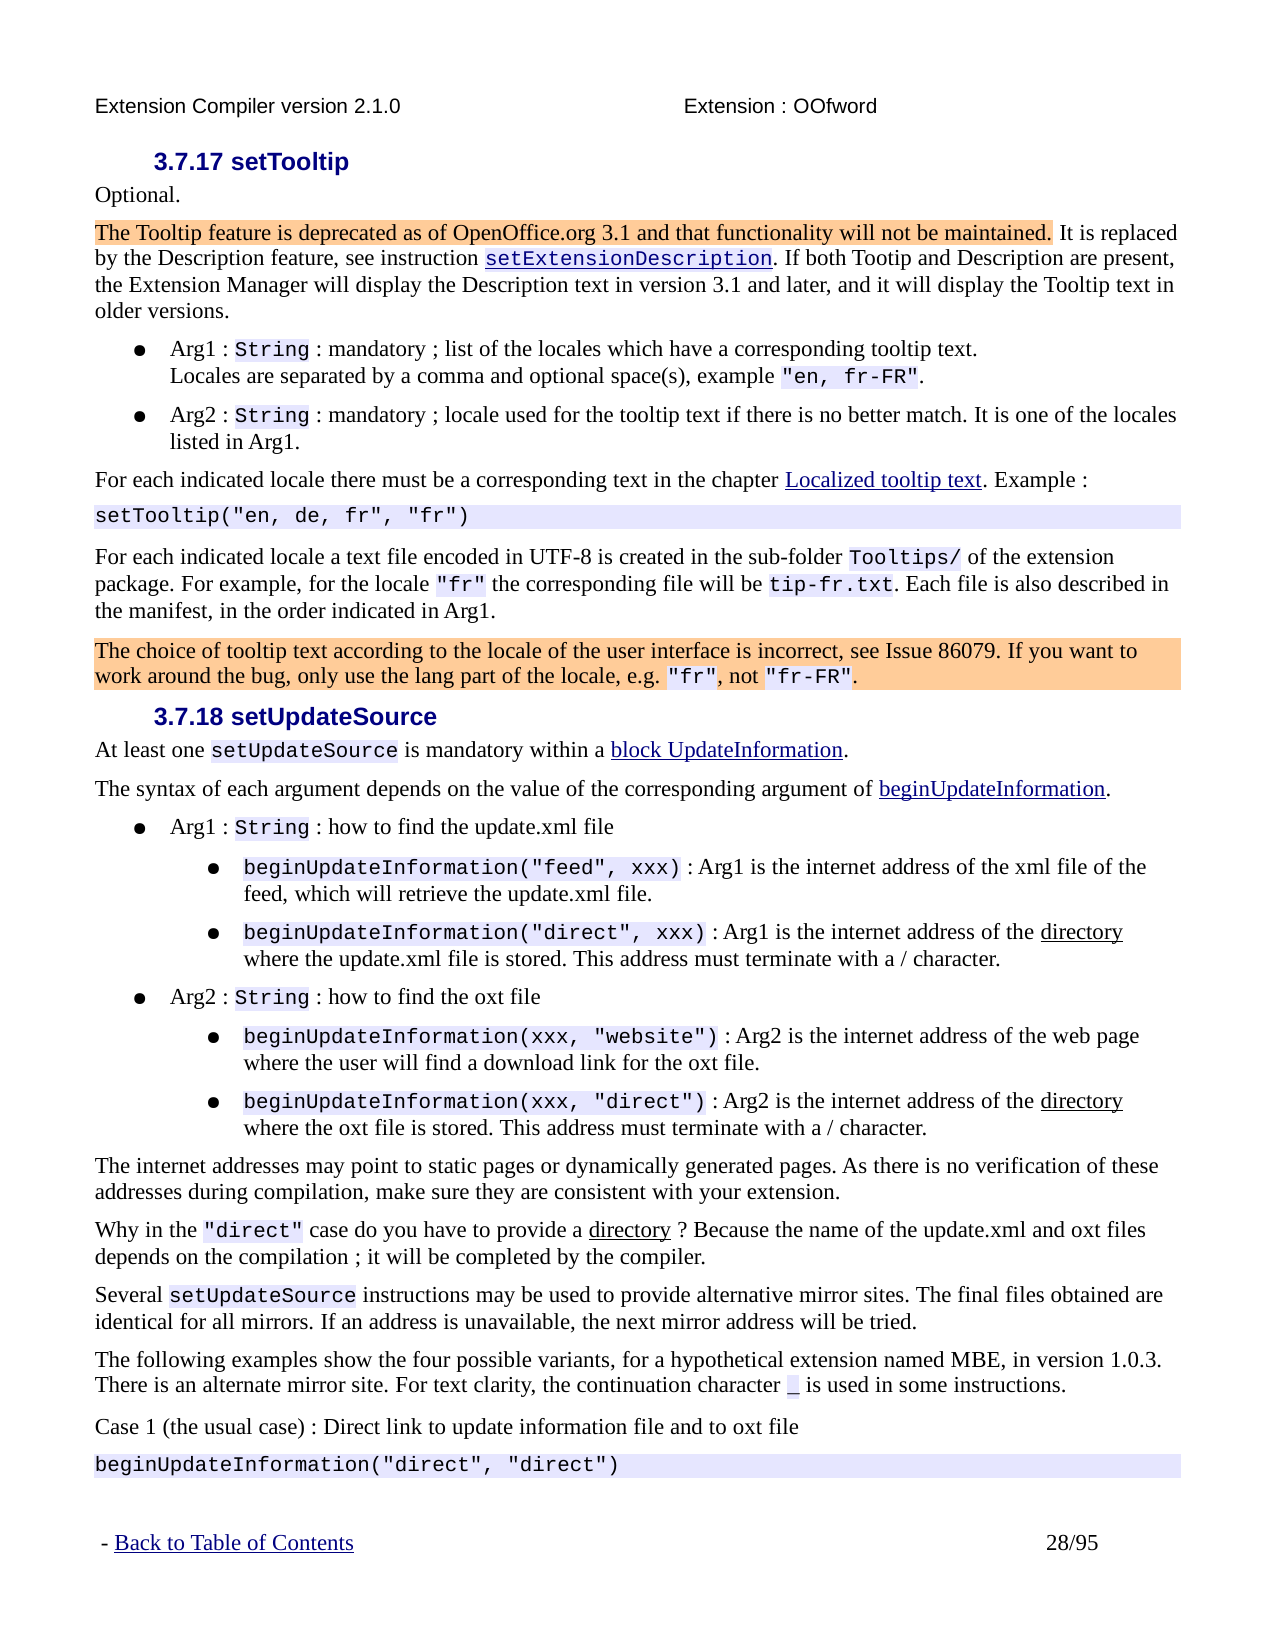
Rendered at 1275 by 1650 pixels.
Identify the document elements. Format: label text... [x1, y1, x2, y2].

text The internet addresses may point to static pages or dynamically generated pages. As there is no verification of these addresses during compilation, make sure they are consistent with your extension. [94, 1153, 1181, 1204]
list beginUpdateInformation(xxx, "website") : Arg2 is the internet address of the web page where the user will find a download link for the oxt file. [206, 1023, 1181, 1076]
text The following examples show the four possible variants, for a hypothetical extension named MBE, in version 1.0.3. There is an alternate mirror site. For text clarity, the continuation character _ is used in some instructions. [94, 1347, 1181, 1399]
list beginUpdateInformation("direct", xxx) : Arg1 is the internet address of the directory where the update.xml file is stored. This address must terminate with a / character. [206, 918, 1181, 971]
text setTooltip("en, de, fr", "fr") [94, 505, 1181, 529]
list Arg2 : String : how to find the oxt file [132, 983, 1181, 1011]
text Several setUpdateSource instructions may be used to provide alternative mirror sites. The final files obtained are identical for all mirrors. If an address is unavailable, the next mirror address will be tried. [94, 1282, 1181, 1334]
text The Tooltip feature is deprecated as of OpenOffice.org 3.1 and that functionality will not be maintained. It is replaced by the Description feature, see instruction setExtensionDescription. If both Tootip and Description are present, the Extension Manager will display the Description text in version 3.1 and later, and it will display the Tooltip text in older versions. [94, 219, 1181, 323]
text The syntax of each argument depends on the value of the corresponding argument of beginUpdateInformation. [94, 776, 1181, 802]
text The choice of tooltip text according to the locale of the user interface is incorrect, see Issue 86079. If you want to work around the bug, only use the lang part of the locale, e.g. "fr", not "fr-FR". [94, 638, 1181, 690]
list Arg2 : String : mandatory ; locale used for the tooltip text if there is no better match. It is one of the locales listed in Arg1. [132, 402, 1181, 454]
list Arg1 : String : mandatory ; list of the locales which have a corresponding tooltip text. Locales are separated by a comma and optional space(s), example "en, fr-FR". [132, 336, 1181, 389]
subtitle setTooltip [153, 147, 1181, 176]
list beginUpdateInformation(xxx, "direct") : Arg2 is the internet address of the directory where the oxt file is stored. This address must terminate with a / character. [206, 1088, 1181, 1141]
text beginUpdateInformation("direct", "direct") [94, 1454, 1181, 1478]
text For each indicated locale a text file encoded in UTF-8 is created in the sub-folder Tooltips/ of the extension package. For example, for the locale "fr" the corresponding file will be tip-fr.txt. Each file is also described in the manifest, in the order indicated in Arg1. [94, 543, 1181, 623]
text Case 1 (the usual case) : Direct link to update information file and to oxt file [94, 1414, 1181, 1439]
list Arg1 : String : how to find the update.xml file [132, 814, 1181, 841]
subtitle setUpdateSource [153, 703, 1181, 731]
text At least one setUpdateSource is mandatory within a block UpdateInformation. [94, 737, 1181, 763]
list beginUpdateInformation("feed", xxx) : Arg1 is the internet address of the xml file of the feed, which will retrieve the update.xml file. [206, 853, 1181, 906]
text For each indicated locale there must be a corresponding text in the chapter Localized tooltip text. Example : [94, 467, 1181, 492]
text Optional. [94, 181, 1181, 207]
text Why in the "direct" case do you have to provide a directory ? Because the name of the update.xml and oxt files depends on the compilation ; it will be completed by the compiler. [94, 1217, 1181, 1269]
